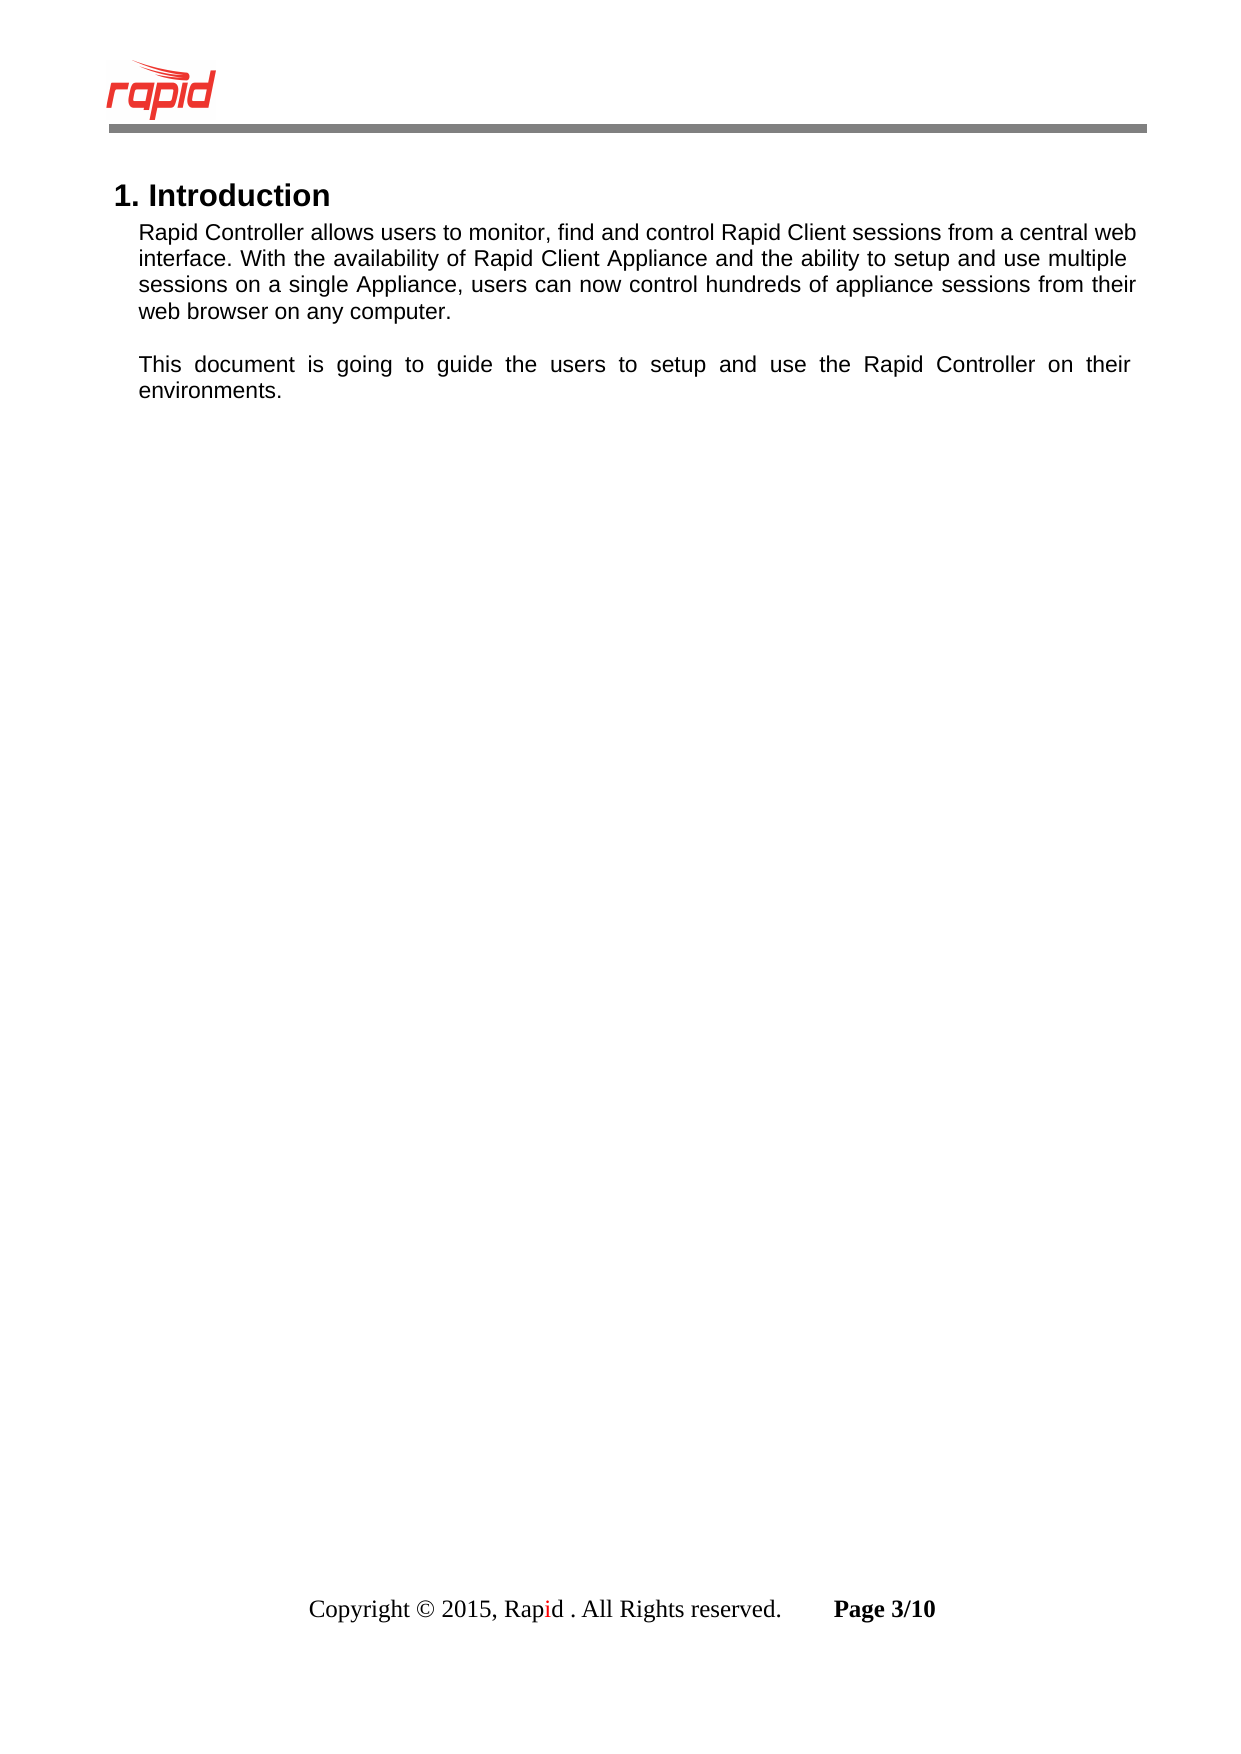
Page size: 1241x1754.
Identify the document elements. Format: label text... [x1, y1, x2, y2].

text Rapid Controller allows users to monitor, find and control Rapid Client sessions from a central web interface. With the availability of Rapid Client Appliance and the ability to setup and use multiple sessions on a single Appliance, users can now control hundreds of appliance sessions from their web browser on any computer. [99, 219, 1144, 324]
picture [106, 60, 216, 120]
text This document is going to guide the users to setup and use the Rapid Controller on their environments. [99, 351, 1144, 403]
subtitle 1. Introduction [114, 177, 1144, 212]
